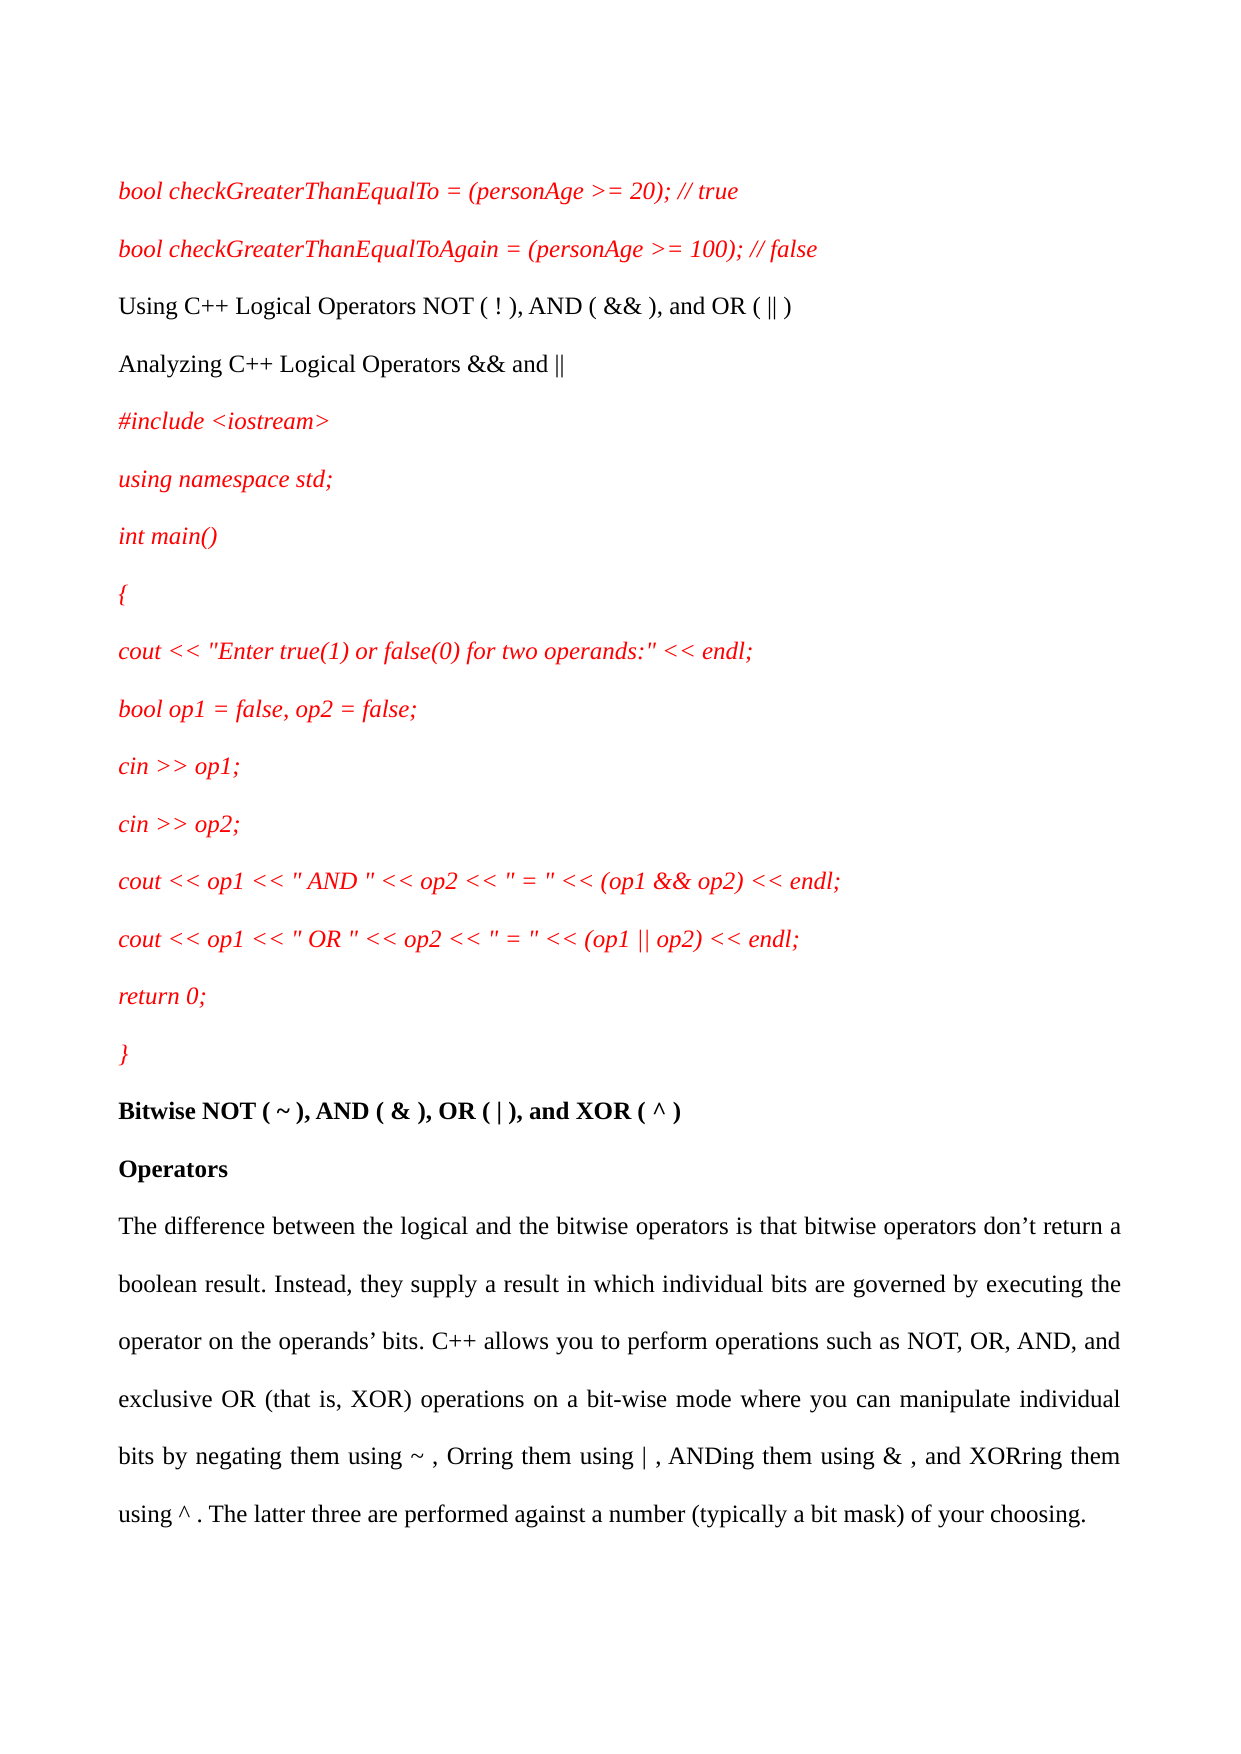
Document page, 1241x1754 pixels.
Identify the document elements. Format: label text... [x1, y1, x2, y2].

text cout << op1 << " AND " << op2 << " = " << (op1 && op2) << endl; [118, 866, 1122, 895]
text return 0; [118, 981, 1122, 1010]
text bool checkGreaterThanEqualToAgain = (personAge >= 100); // false [118, 234, 1122, 263]
text Operators [118, 1154, 1122, 1183]
text #include <iostream> [118, 406, 1122, 435]
text bool op1 = false, op2 = false; [118, 694, 1122, 723]
text Using C++ Logical Operators NOT ( ! ), AND ( && ), and OR ( || ) [118, 291, 1122, 320]
text using namespace std; [118, 464, 1122, 493]
text bool checkGreaterThanEqualTo = (personAge >= 20); // true [118, 176, 1122, 205]
text cout << "Enter true(1) or false(0) for two operands:" << endl; [118, 636, 1122, 665]
text { [118, 579, 1122, 608]
text Bitwise NOT ( ~ ), AND ( & ), OR ( | ), and XOR ( ^ ) [118, 1096, 1122, 1125]
text cin >> op2; [118, 809, 1122, 838]
text cout << op1 << " OR " << op2 << " = " << (op1 || op2) << endl; [118, 924, 1122, 953]
text Analyzing C++ Logical Operators && and || [118, 349, 1122, 378]
text } [118, 1039, 1122, 1068]
text cin >> op1; [118, 751, 1122, 780]
text The difference between the logical and the bitwise operators is that bitwise operators don’t return a boolean result. Instead, they supply a result in which individual bits are governed by executing the operator on the operands’ bits. C++ allows you to perform operations such as NOT, OR, AND, and exclusive OR (that is, XOR) operations on a bit-wise mode where you can manipulate individual bits by negating them using ~ , Orring them using | , ANDing them using & , and XORring them using ^ . The latter three are performed against a number (typically a bit mask) of your choosing. [118, 1211, 1122, 1528]
text int main() [118, 521, 1122, 550]
